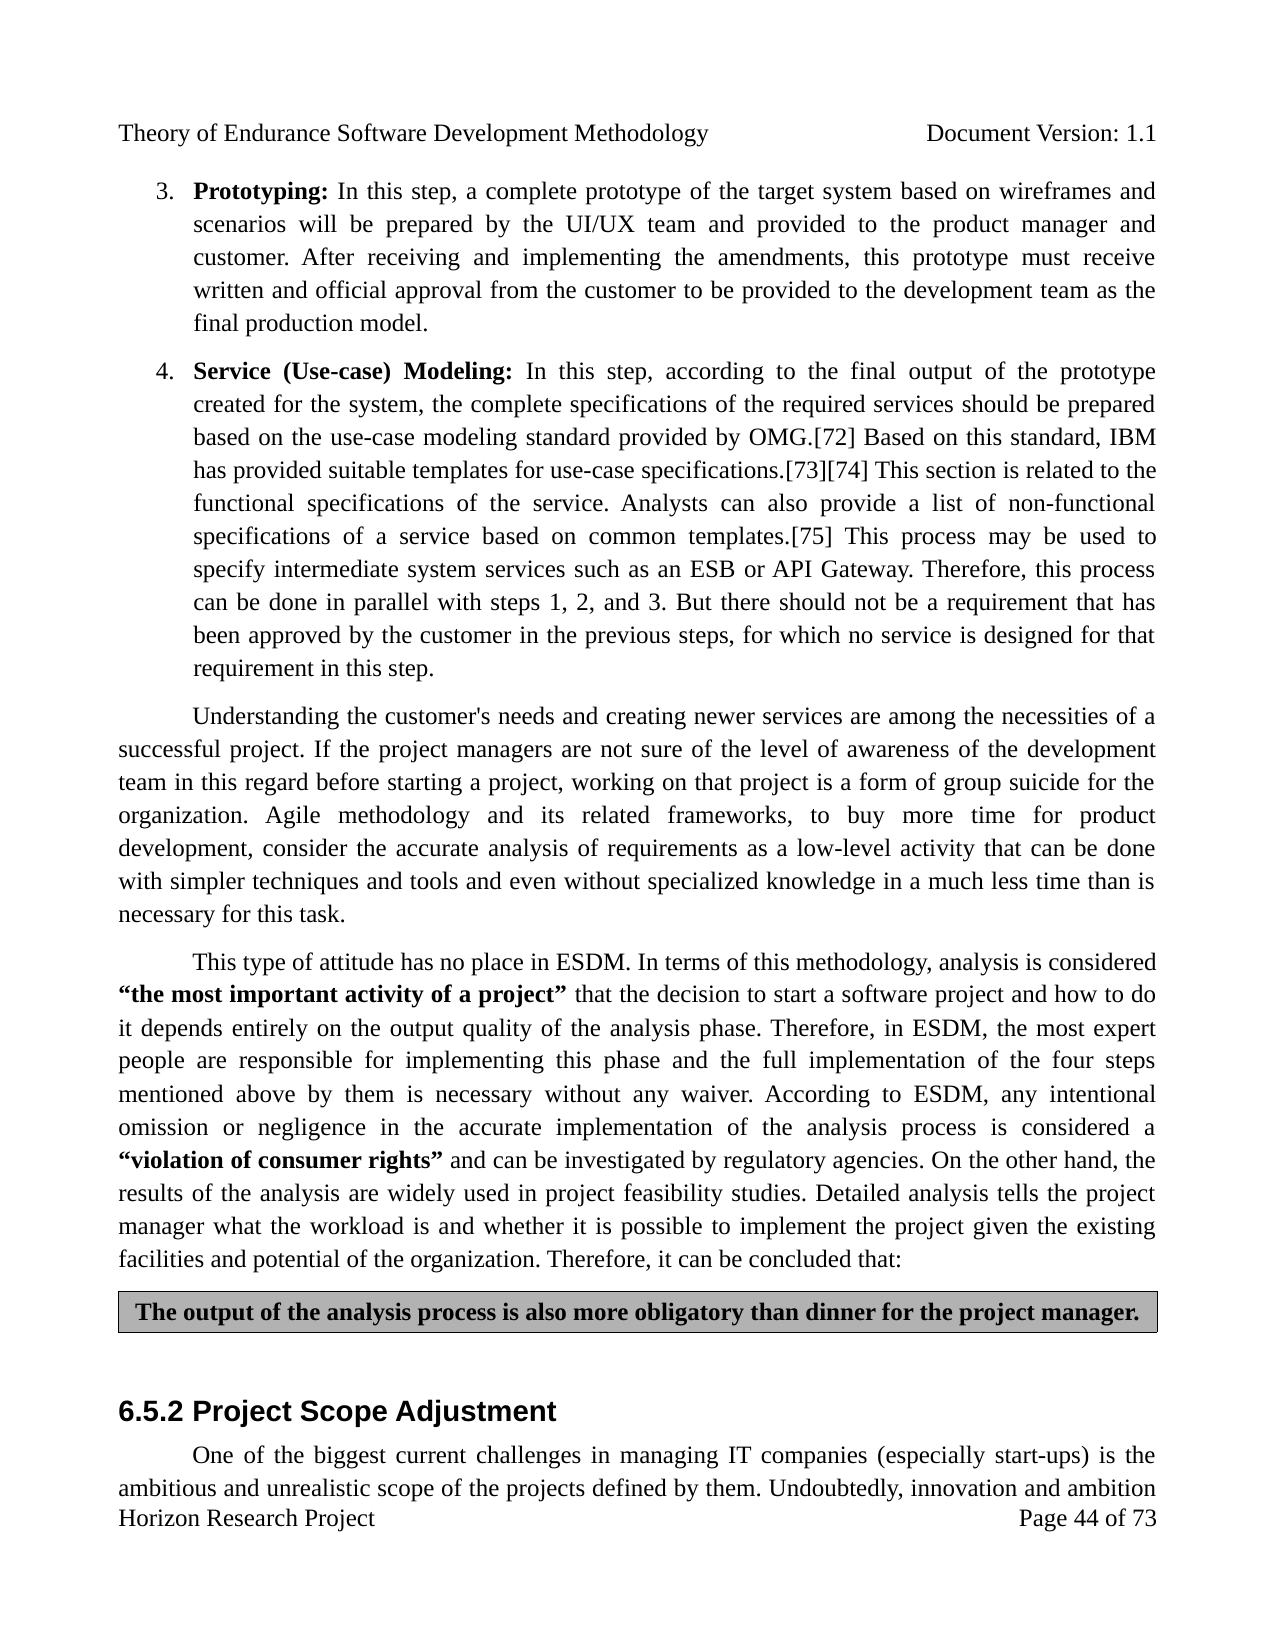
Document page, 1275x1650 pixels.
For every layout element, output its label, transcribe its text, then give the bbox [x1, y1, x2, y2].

text This type of attitude has no place in ESDM. In terms of this methodology, analysis is considered “the most important activity of a project” that the decision to start a software project and how to do it depends entirely on the output quality of the analysis phase. Therefore, in ESDM, the most expert people are responsible for implementing this phase and the full implementation of the four steps mentioned above by them is necessary without any waiver. According to ESDM, any intentional omission or negligence in the accurate implementation of the analysis process is considered a “violation of consumer rights” and can be investigated by regulatory agencies. On the other hand, the results of the analysis are widely used in project feasibility studies. Detailed analysis tells the project manager what the workload is and whether it is possible to implement the project given the existing facilities and potential of the organization. Therefore, it can be concluded that: [118, 947, 1157, 1272]
list Service (Use-case) Modeling: In this step, according to the final output of the prototype created for the system, the complete specifications of the required services should be prepared based on the use-case modeling standard provided by OMG.[72] Based on this standard, IBM has provided suitable templates for use-case specifications.[73][74] This section is related to the functional specifications of the service. Analysts can also provide a list of non-functional specifications of a service based on common templates.[75] This process may be used to specify intermediate system services such as an ESB or API Gateway. Therefore, this process can be done in parallel with steps 1, 2, and 3. But there should not be a requirement that has been approved by the customer in the previous steps, for which no service is designed for that requirement in this step. [156, 356, 1157, 682]
text One of the biggest current challenges in managing IT companies (especially start-ups) is the ambitious and unrealistic scope of the projects defined by them. Undoubtedly, innovation and ambition [118, 1440, 1157, 1502]
subtitle Project Scope Adjustment [118, 1394, 1157, 1428]
list Prototyping: In this step, a complete prototype of the target system based on wireframes and scenarios will be prepared by the UI/UX team and provided to the product manager and customer. After receiving and implementing the amendments, this prototype must receive written and official approval from the customer to be provided to the development team as the final production model. [156, 176, 1157, 337]
table_header The output of the analysis process is also more obligatory than dinner for the project manager. [119, 1292, 1157, 1332]
text Understanding the customer's needs and creating newer services are among the necessities of a successful project. If the project managers are not sure of the level of awareness of the development team in this regard before starting a project, working on that project is a form of group suicide for the organization. Agile methodology and its related frameworks, to buy more time for product development, consider the accurate analysis of requirements as a low-level activity that can be done with simpler techniques and tools and even without specialized knowledge in a much less time than is necessary for this task. [118, 701, 1157, 928]
